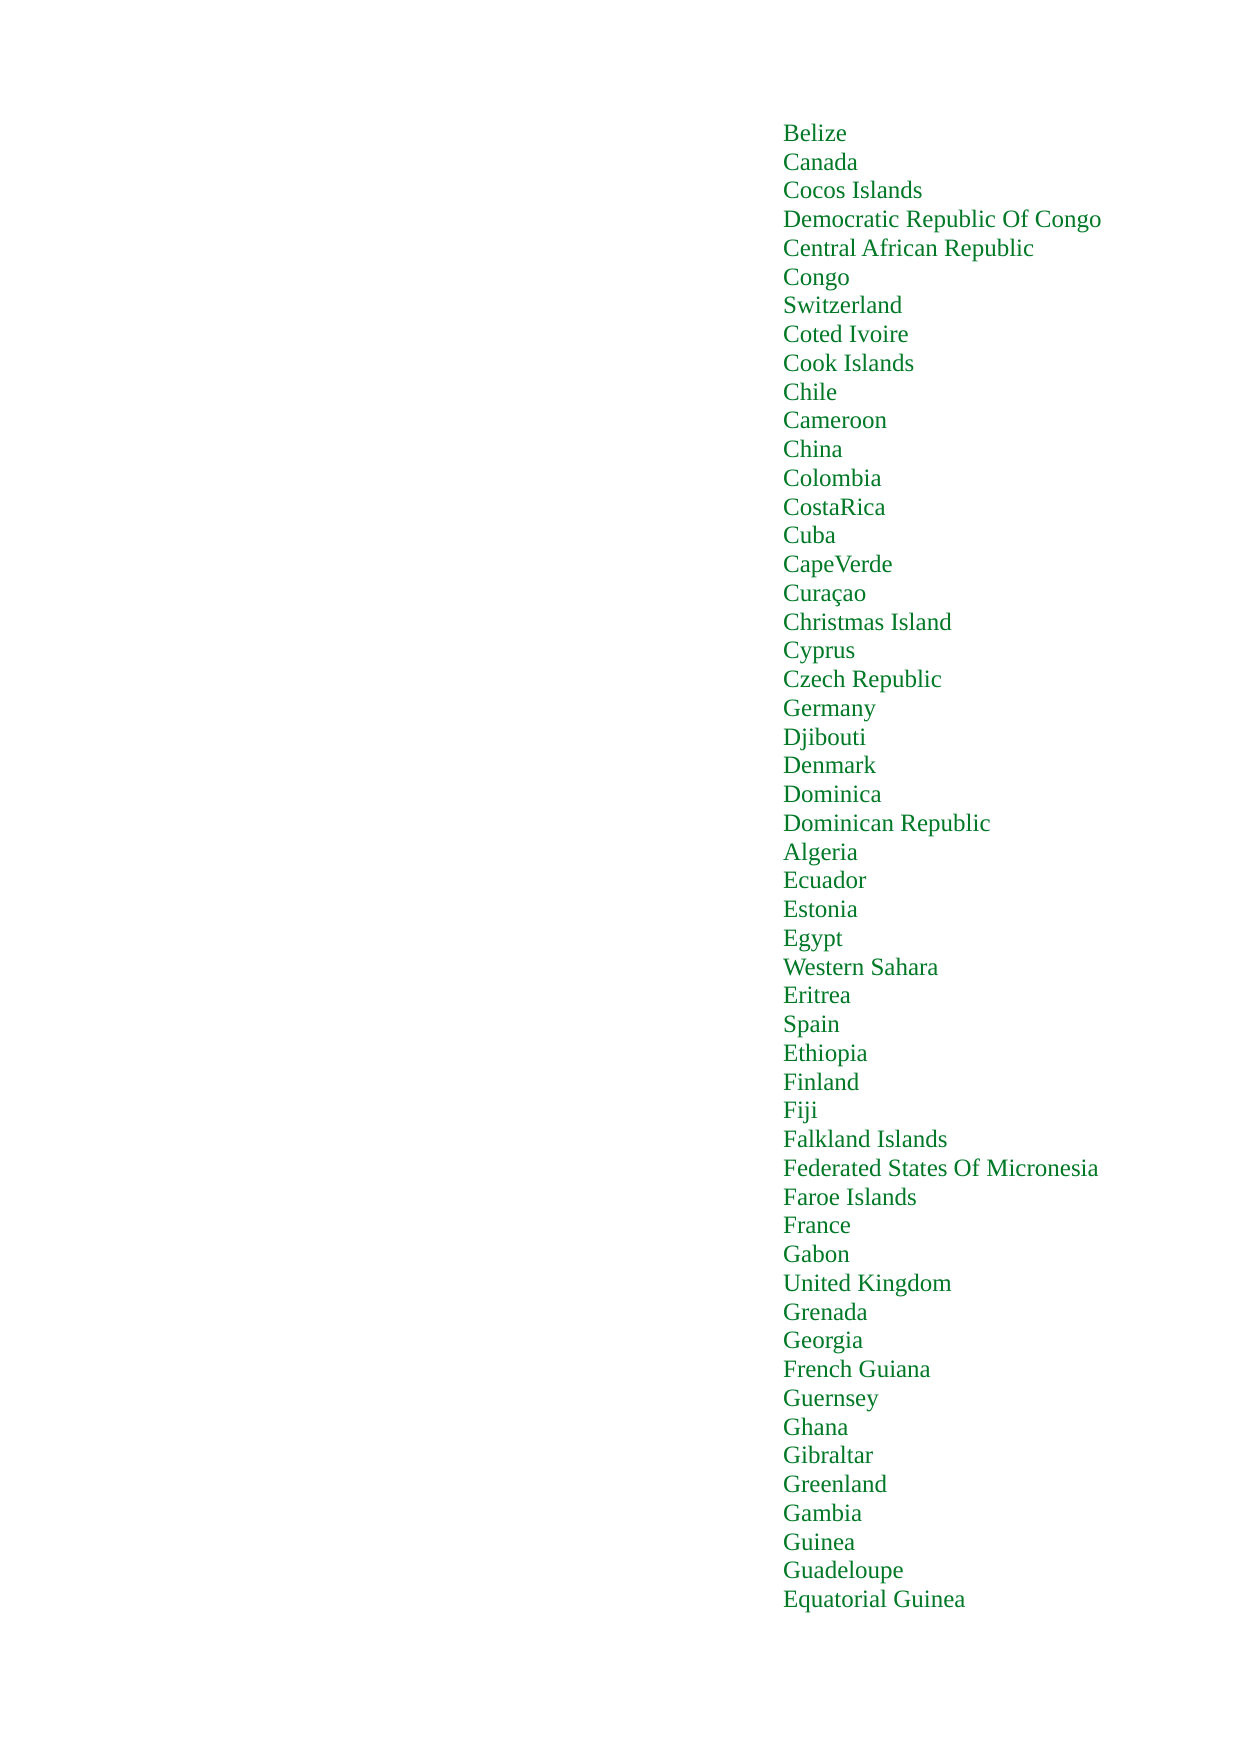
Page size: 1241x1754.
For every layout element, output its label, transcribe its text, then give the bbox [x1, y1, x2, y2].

text Congo [118, 262, 1122, 291]
text Chile [118, 377, 1122, 406]
text Dominican Republic [118, 808, 1122, 837]
text Gabon [118, 1239, 1122, 1268]
text Cocos Islands [118, 176, 1122, 204]
text Faroe Islands [118, 1182, 1122, 1211]
text Federated States Of Micronesia [118, 1153, 1122, 1182]
text Gambia [118, 1498, 1122, 1527]
text Egypt [118, 923, 1122, 952]
text Fiji [118, 1096, 1122, 1124]
text Dominica [118, 779, 1122, 808]
text Finland [118, 1067, 1122, 1096]
text Georgia [118, 1326, 1122, 1354]
text Christmas Island [118, 607, 1122, 636]
text Guadeloupe [118, 1556, 1122, 1584]
text Western Sahara [118, 952, 1122, 981]
text Democratic Republic Of Congo [118, 204, 1122, 233]
text United Kingdom [118, 1268, 1122, 1297]
text Cyprus [118, 636, 1122, 664]
text Curaçao [118, 578, 1122, 607]
text Canada [118, 147, 1122, 176]
text Falkland Islands [118, 1124, 1122, 1153]
text Ecuador [118, 866, 1122, 894]
text CostaRica [118, 492, 1122, 521]
text Cook Islands [118, 348, 1122, 377]
text China [118, 434, 1122, 463]
text Eritrea [118, 981, 1122, 1009]
text Equatorial Guinea [118, 1584, 1122, 1613]
text Germany [118, 693, 1122, 722]
text Colombia [118, 463, 1122, 492]
text Central African Republic [118, 233, 1122, 262]
text Cameroon [118, 406, 1122, 434]
text French Guiana [118, 1354, 1122, 1383]
text Guinea [118, 1527, 1122, 1556]
text Estonia [118, 894, 1122, 923]
text Guernsey [118, 1383, 1122, 1412]
text Ethiopia [118, 1038, 1122, 1067]
text France [118, 1211, 1122, 1239]
text Gibraltar [118, 1441, 1122, 1469]
text CapeVerde [118, 549, 1122, 578]
text Coted Ivoire [118, 319, 1122, 348]
text Djibouti [118, 722, 1122, 751]
text Algeria [118, 837, 1122, 866]
text Spain [118, 1009, 1122, 1038]
text Grenada [118, 1297, 1122, 1326]
text Greenland [118, 1469, 1122, 1498]
text Switzerland [118, 291, 1122, 319]
text Denmark [118, 751, 1122, 779]
text Belize [118, 118, 1122, 147]
text Cuba [118, 521, 1122, 549]
text Ghana [118, 1412, 1122, 1441]
text Czech Republic [118, 664, 1122, 693]
